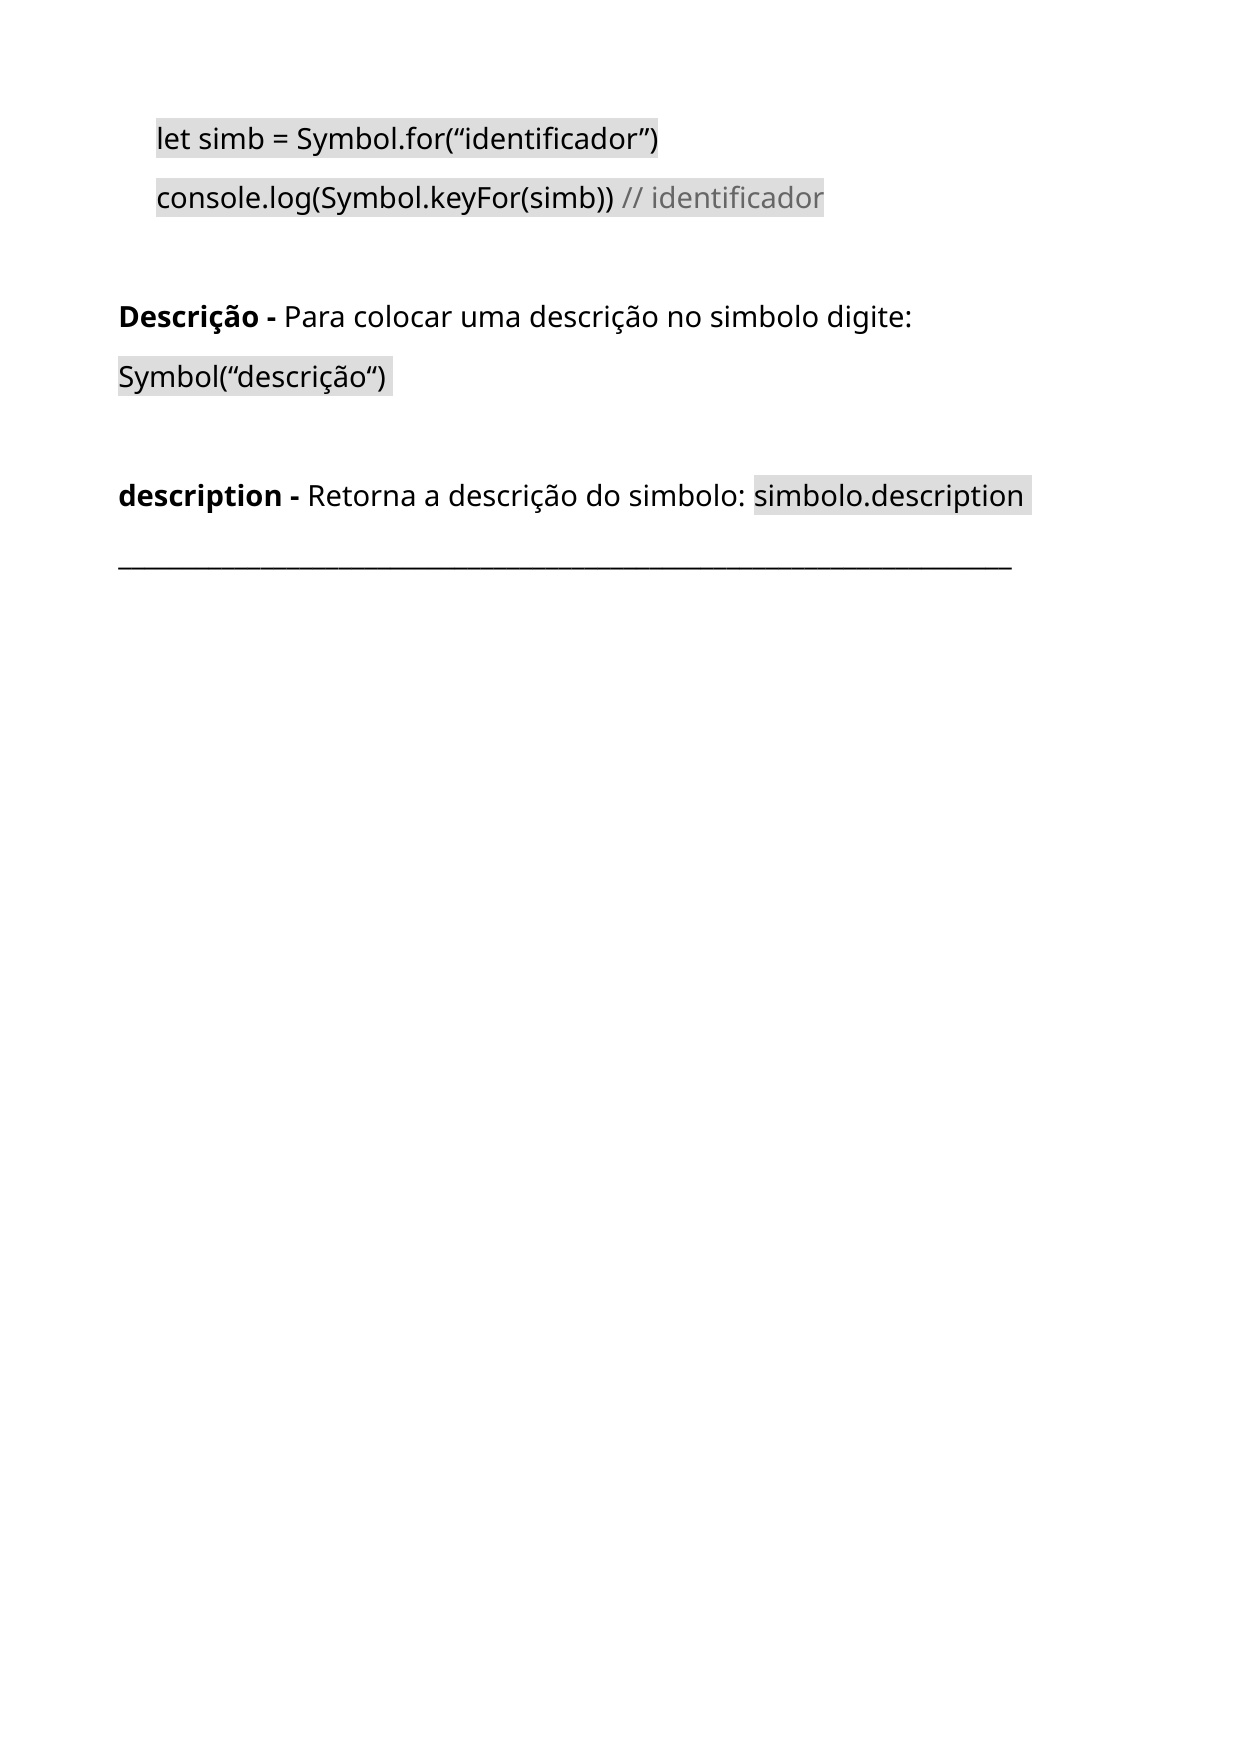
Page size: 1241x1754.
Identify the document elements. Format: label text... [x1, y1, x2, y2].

text console.log(Symbol.keyFor(simb)) // identificador [118, 178, 1122, 217]
text Descrição - Para colocar uma descrição no simbolo digite: Symbol(“descrição“) [118, 297, 1122, 396]
text description - Retorna a descrição do simbolo: simbolo.description [118, 475, 1122, 515]
text let simb = Symbol.for(“identificador”) [118, 118, 1122, 158]
text _____________________________________________________________________ [118, 534, 1122, 574]
